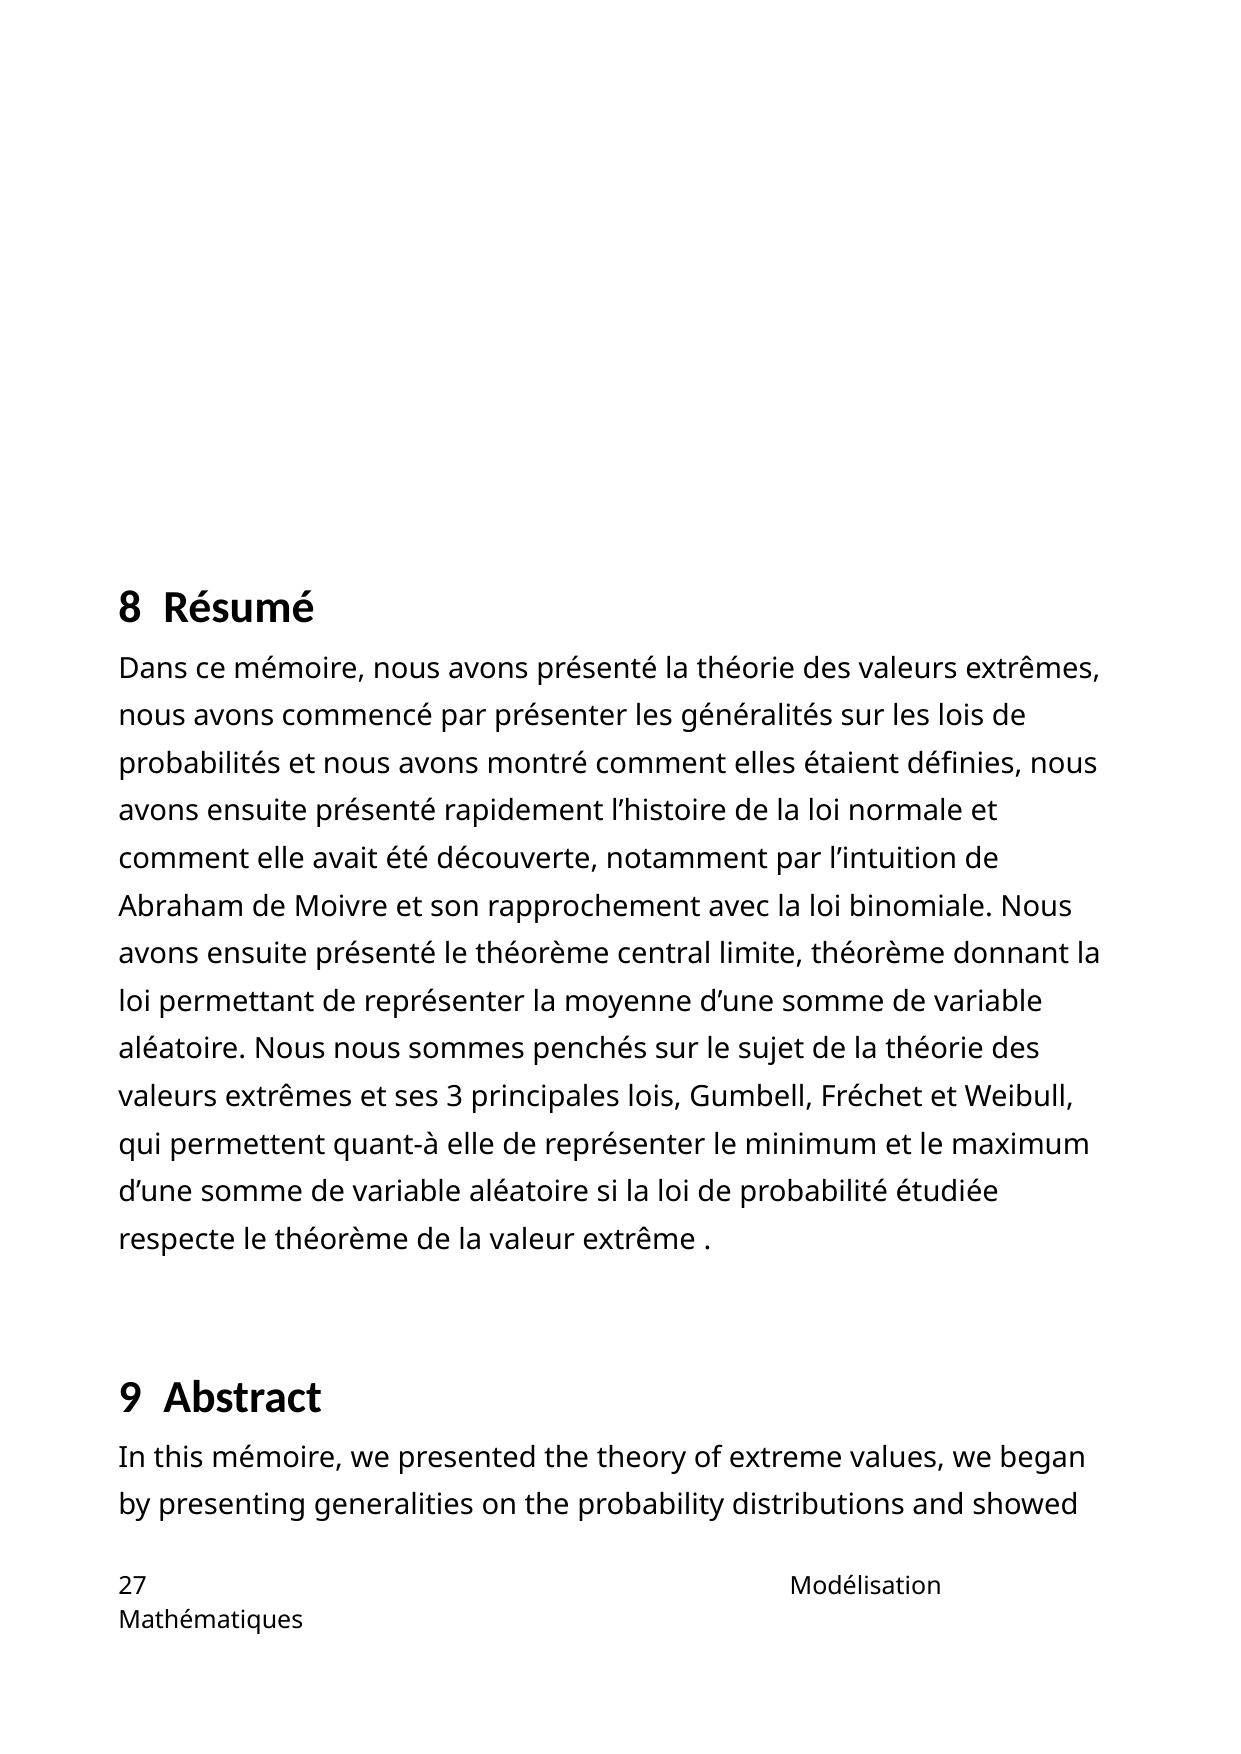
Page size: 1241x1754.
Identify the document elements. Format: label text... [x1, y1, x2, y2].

text Dans ce mémoire, nous avons présenté la théorie des valeurs extrêmes, nous avons commencé par présenter les généralités sur les lois de probabilités et nous avons montré comment elles étaient définies, nous avons ensuite présenté rapidement l’histoire de la loi normale et comment elle avait été découverte, notamment par l’intuition de Abraham de Moivre et son rapprochement avec la loi binomiale. Nous avons ensuite présenté le théorème central limite, théorème donnant la loi permettant de représenter la moyenne d’une somme de variable aléatoire. Nous nous sommes penchés sur le sujet de la théorie des valeurs extrêmes et ses 3 principales lois, Gumbell, Fréchet et Weibull, qui permettent quant-à elle de représenter le minimum et le maximum d’une somme de variable aléatoire si la loi de probabilité étudiée respecte le théorème de la valeur extrême . [118, 647, 1122, 1258]
text In this mémoire, we presented the theory of extreme values, we began by presenting generalities on the probability distributions and showed [118, 1436, 1122, 1523]
subtitle Résumé [118, 578, 1122, 634]
subtitle Abstract [118, 1367, 1122, 1423]
